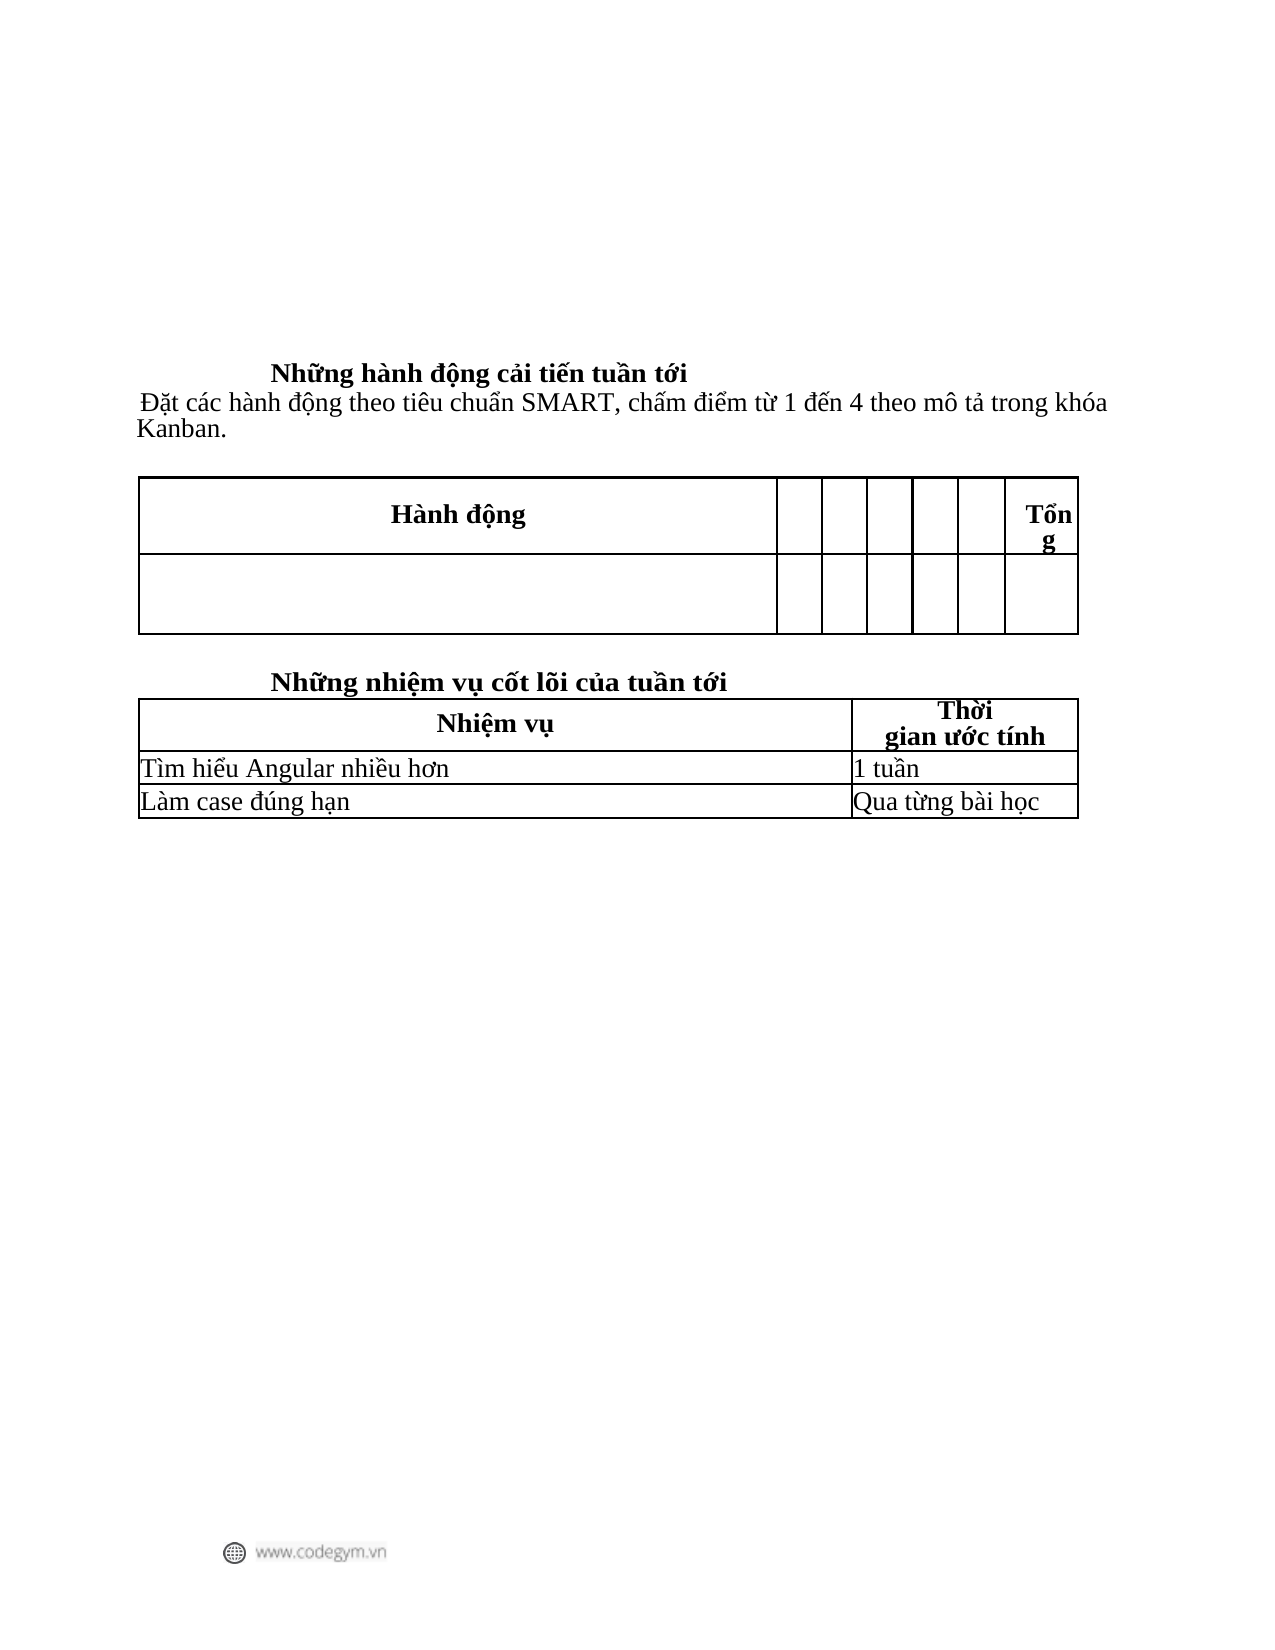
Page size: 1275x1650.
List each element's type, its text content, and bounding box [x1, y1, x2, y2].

table_cell [1006, 555, 1077, 632]
table_cell [868, 555, 911, 632]
table_header [778, 479, 821, 553]
table_header [959, 479, 1004, 553]
table_cell Qua từng bài học [853, 785, 1077, 817]
table_cell [823, 555, 866, 632]
table_header [914, 479, 957, 553]
table_cell 1 tuần [853, 752, 1077, 783]
table_header Hành động [140, 479, 776, 553]
table_header Thời gian ước tính [853, 700, 1077, 750]
table_cell [778, 555, 821, 632]
table_header [823, 479, 866, 553]
text Đặt các hành động theo tiêu chuẩn SMART, chấm điểm từ 1 đến 4 theo mô tả trong khóa Kanban. [136, 390, 1117, 443]
table_header Nhiệm vụ [140, 700, 851, 750]
table_cell [914, 555, 957, 632]
table_cell [959, 555, 1004, 632]
table_header [868, 479, 911, 553]
text Những hành động cải tiến tuần tới [270, 357, 1131, 389]
subtitle Những nhiệm vụ cốt lõi của tuần tới [270, 666, 1131, 697]
table_header Tổng [1006, 479, 1077, 553]
table_cell Tìm hiểu Angular nhiều hơn [140, 752, 851, 783]
table_cell Làm case đúng hạn [140, 785, 851, 817]
table_cell [140, 555, 776, 632]
